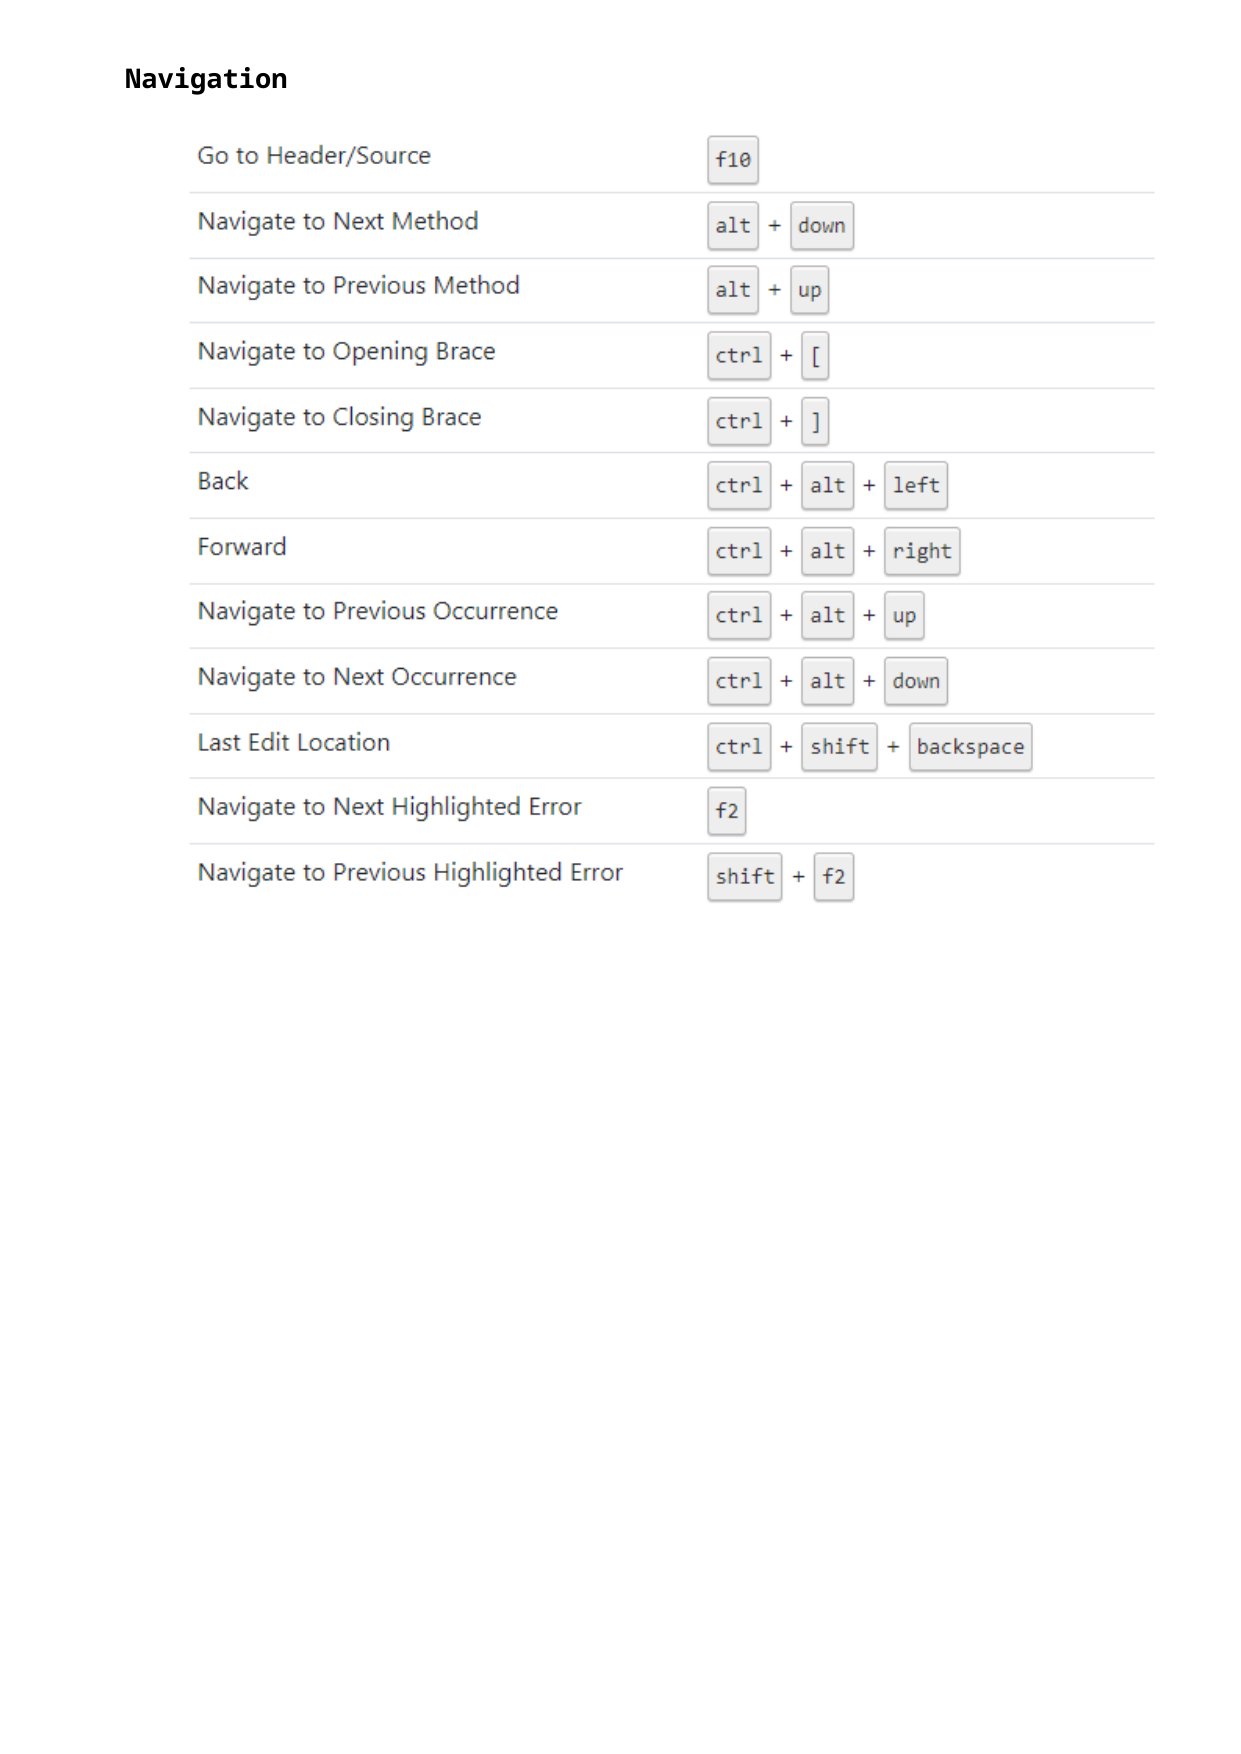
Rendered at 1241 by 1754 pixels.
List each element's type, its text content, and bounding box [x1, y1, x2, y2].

text Navigation [125, 59, 1182, 96]
picture [143, 128, 1155, 909]
